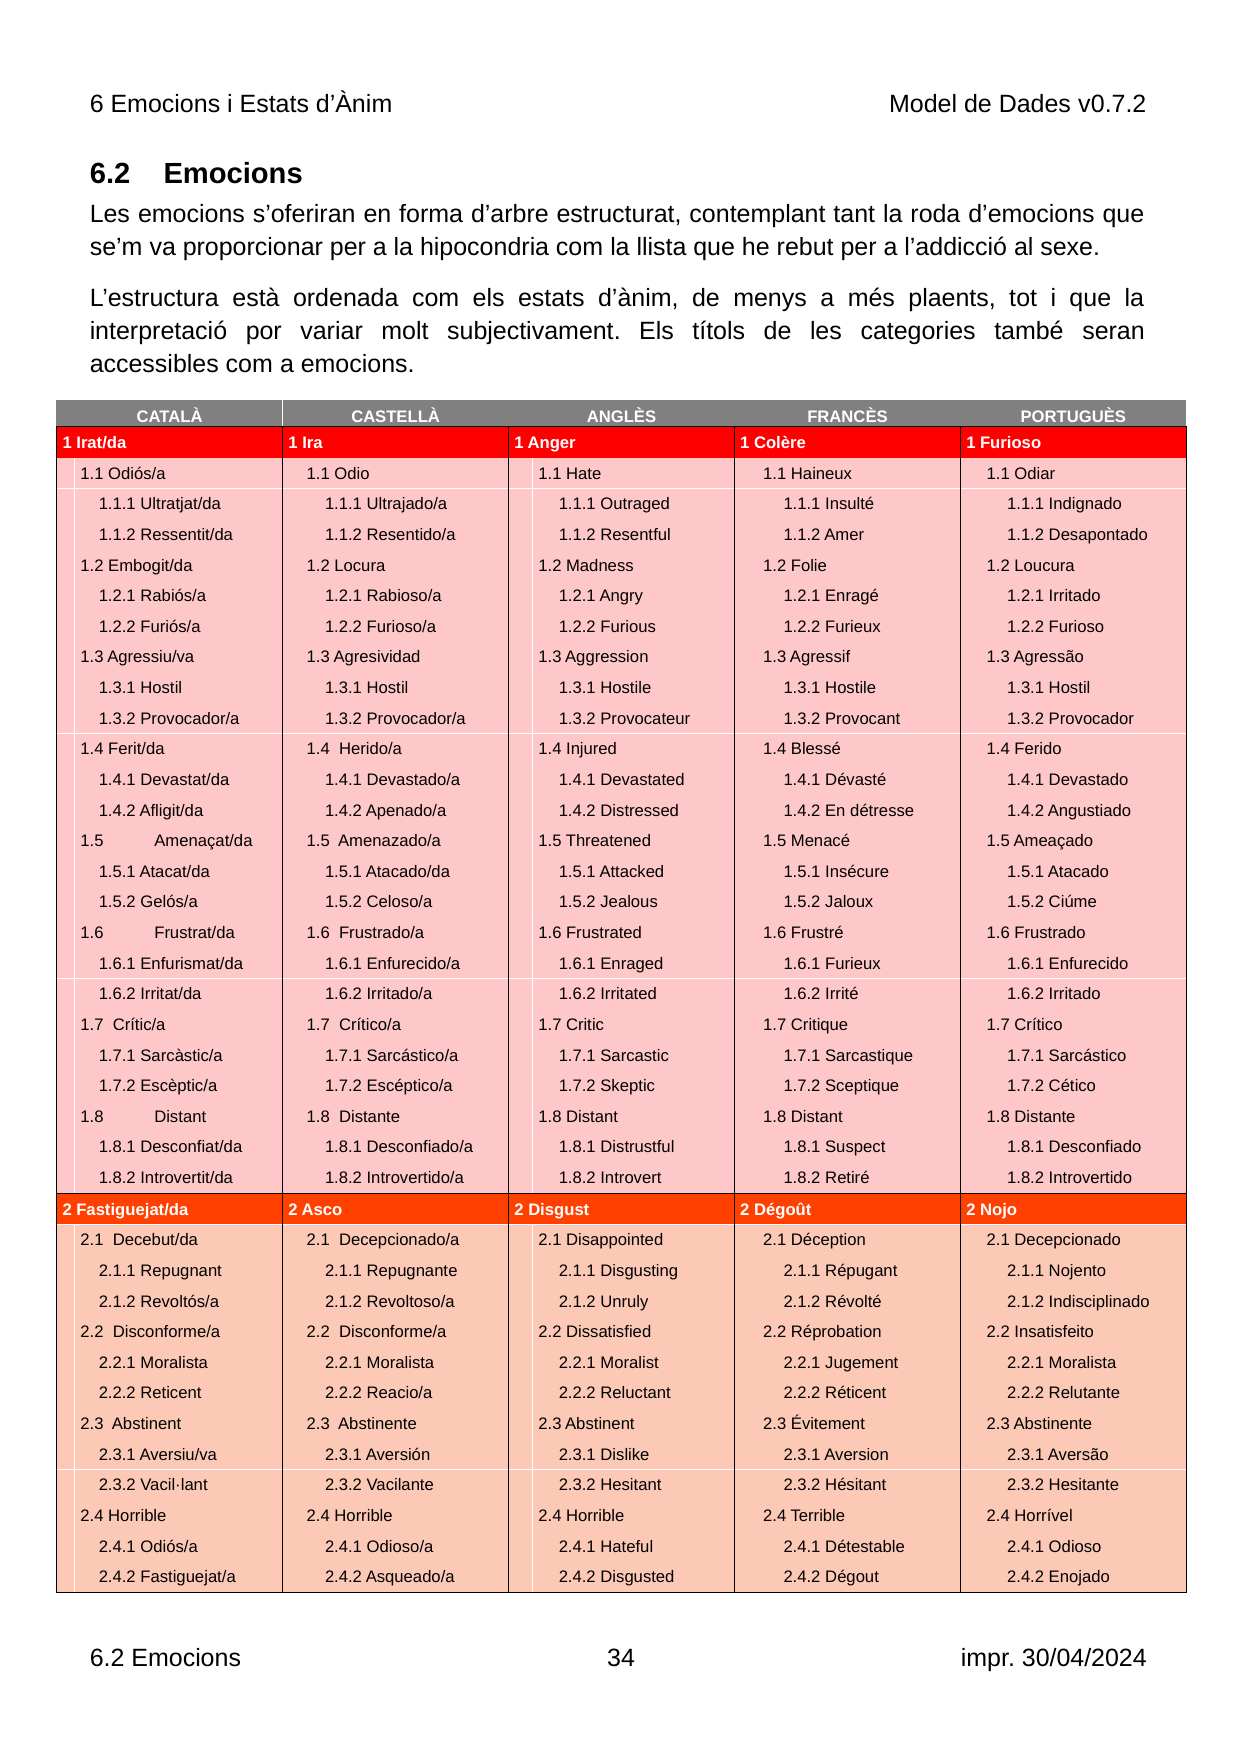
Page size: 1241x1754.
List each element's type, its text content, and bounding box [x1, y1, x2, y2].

table_cell [981, 795, 1001, 825]
table_cell [57, 1378, 74, 1408]
table_cell 1.5.1 Insécure [778, 856, 960, 887]
table_cell 1 Anger [509, 427, 734, 458]
table_cell [735, 642, 757, 672]
table_cell 1.6.2 Irritado [1001, 979, 1186, 1009]
table_cell 2.1 Decepcionado/a [301, 1225, 508, 1255]
table_cell [301, 1347, 319, 1378]
table_cell [283, 1561, 301, 1592]
table_cell [301, 1531, 319, 1561]
table_cell [757, 1070, 778, 1101]
table_cell [301, 1470, 319, 1500]
table_cell [283, 1040, 301, 1070]
table_cell [961, 917, 981, 948]
table_cell 2.2 Disconforme/a [75, 1316, 282, 1347]
table_cell [57, 887, 74, 917]
table_cell [981, 703, 1001, 733]
table_cell 2.4 Horrible [301, 1500, 508, 1531]
table_cell [961, 1561, 981, 1592]
table_cell [961, 734, 981, 764]
table_cell [533, 1470, 553, 1500]
table_cell [735, 979, 757, 1009]
table_cell 1.7.2 Escéptico/a [319, 1070, 508, 1101]
table_cell 2.3 Évitement [757, 1408, 960, 1439]
table_cell 2.1.1 Repugnant [93, 1255, 282, 1286]
table_cell [533, 887, 553, 917]
table_cell 1.2.2 Furioso/a [319, 611, 508, 642]
table_cell [981, 1040, 1001, 1070]
table_cell [961, 458, 981, 488]
table_cell 2.3.1 Aversiu/va [93, 1439, 282, 1469]
table_cell [57, 489, 74, 519]
table_cell [509, 1101, 532, 1132]
table_cell [57, 795, 74, 825]
table_cell 1.5 Amenaçat/da [75, 825, 282, 856]
table_cell 1.1.1 Outraged [553, 489, 734, 519]
table_cell [57, 458, 74, 488]
table_cell [735, 1009, 757, 1040]
table_cell [57, 611, 74, 642]
table_cell [283, 1408, 301, 1439]
table_cell [735, 519, 757, 550]
table_cell [757, 580, 778, 611]
table_cell 1.7.1 Sarcàstic/a [93, 1040, 282, 1070]
table_cell [735, 1070, 757, 1101]
table_cell 2.2 Dissatisfied [533, 1316, 734, 1347]
table_cell [57, 1470, 74, 1500]
table_cell [961, 519, 981, 550]
table_cell [509, 1255, 532, 1286]
table_cell 1.7.2 Cético [1001, 1070, 1186, 1101]
table_cell [283, 887, 301, 917]
table_cell [75, 856, 93, 887]
table_cell 1.2 Folie [757, 550, 960, 580]
table_cell [57, 1408, 74, 1439]
table_cell [961, 856, 981, 887]
table_cell [57, 1500, 74, 1531]
table_cell [735, 703, 757, 733]
table_cell [735, 1347, 757, 1378]
table_cell 1.4.1 Devastat/da [93, 764, 282, 795]
table_cell 1.8.2 Introvertit/da [93, 1162, 282, 1193]
table_cell [509, 703, 532, 733]
table_cell 2.1.2 Revoltoso/a [319, 1286, 508, 1316]
table_cell 1.6.2 Irritated [553, 979, 734, 1009]
table_cell [75, 887, 93, 917]
table_cell [533, 580, 553, 611]
table_cell 2.1.2 Révolté [778, 1286, 960, 1316]
table_cell [961, 1316, 981, 1347]
table_cell [757, 672, 778, 703]
table_cell [75, 764, 93, 795]
table_cell [533, 611, 553, 642]
table_cell 1.1.2 Resentful [553, 519, 734, 550]
table_cell [533, 948, 553, 978]
table_cell 1.4.1 Devastado [1001, 764, 1186, 795]
table_cell [981, 979, 1001, 1009]
table_cell 1.3 Aggression [533, 642, 734, 672]
table_cell [283, 1132, 301, 1162]
table_cell 2.3.1 Aversion [778, 1439, 960, 1469]
table_cell [509, 580, 532, 611]
table_cell [509, 1347, 532, 1378]
table_cell [757, 856, 778, 887]
table_cell [961, 979, 981, 1009]
table_cell [961, 642, 981, 672]
table_cell [283, 489, 301, 519]
table_cell [509, 1225, 532, 1255]
table_cell 1.2 Embogit/da [75, 550, 282, 580]
table_cell 1.4 Ferit/da [75, 734, 282, 764]
table_cell [981, 1162, 1001, 1193]
table_cell 1.8.2 Introvertido [1001, 1162, 1186, 1193]
table_cell 1.1 Odio [301, 458, 508, 488]
table_cell [757, 1162, 778, 1193]
table_cell 2.4 Horrível [981, 1500, 1186, 1531]
table_cell 1.2 Madness [533, 550, 734, 580]
table_cell [509, 1439, 532, 1469]
table_cell 1.7 Critique [757, 1009, 960, 1040]
table_cell 1.8.2 Introvertido/a [319, 1162, 508, 1193]
table_cell [509, 917, 532, 948]
table_cell [981, 1531, 1001, 1561]
table_cell 1.7.1 Sarcástico/a [319, 1040, 508, 1070]
table_cell 1.4.2 Apenado/a [319, 795, 508, 825]
table_cell [981, 1255, 1001, 1286]
table_cell [981, 1561, 1001, 1592]
table_cell [757, 1531, 778, 1561]
table_cell 1 Ira [283, 427, 508, 458]
table_cell [57, 703, 74, 733]
table_cell 1.5.1 Atacat/da [93, 856, 282, 887]
table_cell [533, 1286, 553, 1316]
table_cell 2.3.2 Hesitante [1001, 1470, 1186, 1500]
table_cell 1.2.1 Irritado [1001, 580, 1186, 611]
table_cell 2 Nojo [961, 1194, 1186, 1224]
table_cell 1.3 Agresividad [301, 642, 508, 672]
table_cell [283, 1500, 301, 1531]
table_cell [301, 703, 319, 733]
table_cell [961, 703, 981, 733]
table_cell 2.4.1 Odioso/a [319, 1531, 508, 1561]
table_cell 1.5.2 Ciúme [1001, 887, 1186, 917]
table_cell 1.2.1 Angry [553, 580, 734, 611]
table_cell [757, 1286, 778, 1316]
table_cell [961, 1347, 981, 1378]
table_cell [757, 1470, 778, 1500]
table_cell [533, 764, 553, 795]
table_cell [981, 764, 1001, 795]
table_cell [301, 489, 319, 519]
table_cell [301, 1286, 319, 1316]
table_cell [283, 948, 301, 978]
table_cell [283, 1286, 301, 1316]
table_cell [757, 887, 778, 917]
table_cell 1.3.2 Provocador [1001, 703, 1186, 733]
table_cell [283, 917, 301, 948]
table_cell 2.3 Abstinent [75, 1408, 282, 1439]
table_cell 1.1.2 Ressentit/da [93, 519, 282, 550]
table_cell 2.1 Decebut/da [75, 1225, 282, 1255]
table_cell 1.1.1 Ultratjat/da [93, 489, 282, 519]
table_cell [961, 948, 981, 978]
table_cell 1 Furioso [961, 427, 1186, 458]
table_cell 1.8 Distant [75, 1101, 282, 1132]
table_cell 1.3.1 Hostile [553, 672, 734, 703]
table_header CATALÀ [56, 400, 282, 426]
table_cell [735, 917, 757, 948]
table_cell [283, 795, 301, 825]
table_cell [509, 1531, 532, 1561]
table_cell 2.4 Horrible [75, 1500, 282, 1531]
table_cell [75, 580, 93, 611]
table_cell 1.2.1 Rabiós/a [93, 580, 282, 611]
table_cell 1.7.2 Sceptique [778, 1070, 960, 1101]
table_cell [961, 1439, 981, 1469]
table_cell 1.6.2 Irritat/da [93, 979, 282, 1009]
table_cell [509, 550, 532, 580]
table_cell [301, 856, 319, 887]
table_cell [735, 887, 757, 917]
table_cell [757, 1255, 778, 1286]
table_cell [57, 1439, 74, 1469]
table_cell [283, 1009, 301, 1040]
table_cell [961, 1378, 981, 1408]
table_cell 1.6.1 Furieux [778, 948, 960, 978]
table_cell [735, 580, 757, 611]
table_cell [75, 672, 93, 703]
table_cell [735, 1470, 757, 1500]
table_cell [509, 734, 532, 764]
table_cell 1.2 Loucura [981, 550, 1186, 580]
table_cell [301, 1439, 319, 1469]
table_cell [735, 1500, 757, 1531]
table_cell [509, 642, 532, 672]
table_cell 2.4.2 Dégout [778, 1561, 960, 1592]
table_cell 2.4 Horrible [533, 1500, 734, 1531]
table_cell [533, 1162, 553, 1193]
table_cell [981, 948, 1001, 978]
table_cell [961, 1500, 981, 1531]
table_cell [57, 642, 74, 672]
table_cell 1.1 Odiar [981, 458, 1186, 488]
table_cell [301, 1255, 319, 1286]
table_cell 1.4.1 Dévasté [778, 764, 960, 795]
table_cell [981, 1470, 1001, 1500]
table_cell 2.3.1 Aversão [1001, 1439, 1186, 1469]
table_cell 1.6.1 Enfurecido/a [319, 948, 508, 978]
table_cell 1.1 Haineux [757, 458, 960, 488]
table_cell 1.5.1 Attacked [553, 856, 734, 887]
table_cell [961, 611, 981, 642]
table_cell [283, 979, 301, 1009]
table_cell [509, 1070, 532, 1101]
table_cell [735, 672, 757, 703]
table_cell [981, 1070, 1001, 1101]
table_cell [735, 1316, 757, 1347]
table_cell [981, 1347, 1001, 1378]
table_cell [301, 1040, 319, 1070]
table_cell [757, 1132, 778, 1162]
table_cell [533, 1561, 553, 1592]
table_cell [75, 611, 93, 642]
table_cell 2.4.2 Enojado [1001, 1561, 1186, 1592]
table_cell 1.2 Locura [301, 550, 508, 580]
table_cell [509, 672, 532, 703]
table_cell [75, 795, 93, 825]
table_cell [533, 1531, 553, 1561]
table_cell [509, 856, 532, 887]
table_cell 1 Colère [735, 427, 960, 458]
table_cell [981, 856, 1001, 887]
table_cell 1.2.2 Furieux [778, 611, 960, 642]
table_cell 2.3.2 Vacil·lant [93, 1470, 282, 1500]
table_cell 1.3.1 Hostil [1001, 672, 1186, 703]
table_cell 1.3.1 Hostil [93, 672, 282, 703]
table_cell 1.4.1 Devastated [553, 764, 734, 795]
table_cell [735, 795, 757, 825]
table_cell [509, 1561, 532, 1592]
table_cell [57, 1101, 74, 1132]
table_cell 1.2.2 Furiós/a [93, 611, 282, 642]
table_cell 1.8.1 Suspect [778, 1132, 960, 1162]
table_cell 1.6.2 Irritado/a [319, 979, 508, 1009]
table_cell [301, 1132, 319, 1162]
table_cell 1.7.1 Sarcastique [778, 1040, 960, 1070]
table_cell [283, 764, 301, 795]
table_cell 1.4.2 Distressed [553, 795, 734, 825]
table_cell [283, 1347, 301, 1378]
table_cell [75, 1132, 93, 1162]
table_cell 2.2.1 Moralista [93, 1347, 282, 1378]
table_cell 2.4.2 Asqueado/a [319, 1561, 508, 1592]
table_cell 1.1.2 Desapontado [1001, 519, 1186, 550]
table_cell [283, 1531, 301, 1561]
table_cell 1.5 Amenazado/a [301, 825, 508, 856]
table_cell 1.1.2 Amer [778, 519, 960, 550]
table_cell [283, 642, 301, 672]
table_cell 1.7 Critic [533, 1009, 734, 1040]
table_cell [75, 703, 93, 733]
table_cell 2.3.2 Hesitant [553, 1470, 734, 1500]
table_cell 2.2 Insatisfeito [981, 1316, 1186, 1347]
table_cell [283, 672, 301, 703]
table_cell [283, 1225, 301, 1255]
table_cell 2.4.1 Odiós/a [93, 1531, 282, 1561]
table_cell [533, 1347, 553, 1378]
table_cell [75, 1531, 93, 1561]
table_cell [981, 519, 1001, 550]
table_cell [735, 1378, 757, 1408]
table_cell [509, 611, 532, 642]
table_cell 1.2.1 Rabioso/a [319, 580, 508, 611]
table_cell [57, 519, 74, 550]
table_cell [57, 1316, 74, 1347]
table_cell [961, 580, 981, 611]
table_cell [961, 1070, 981, 1101]
table_cell [283, 734, 301, 764]
table_cell [533, 979, 553, 1009]
table_cell [301, 580, 319, 611]
table_cell 2.3.2 Vacilante [319, 1470, 508, 1500]
table_cell 2.2.2 Relutante [1001, 1378, 1186, 1408]
table_cell [283, 1101, 301, 1132]
table_cell [961, 1132, 981, 1162]
table_cell [757, 611, 778, 642]
table_cell [301, 1561, 319, 1592]
table_cell 1.5.2 Jealous [553, 887, 734, 917]
table_cell [961, 1225, 981, 1255]
table_cell 2.2.2 Reluctant [553, 1378, 734, 1408]
table_cell [757, 948, 778, 978]
table_cell 1.5.1 Atacado [1001, 856, 1186, 887]
table_cell [509, 458, 532, 488]
table_cell 1.6.2 Irrité [778, 979, 960, 1009]
table_cell 1.8 Distant [533, 1101, 734, 1132]
table_cell [533, 1439, 553, 1469]
table_cell [75, 1470, 93, 1500]
table_cell [509, 764, 532, 795]
table_cell [509, 1316, 532, 1347]
table_cell [757, 1040, 778, 1070]
table_cell [961, 1255, 981, 1286]
table_cell [757, 1439, 778, 1469]
table_cell [961, 1286, 981, 1316]
table_cell [757, 1378, 778, 1408]
table_cell [301, 611, 319, 642]
table_cell [75, 1439, 93, 1469]
table_cell [981, 1132, 1001, 1162]
table_cell [57, 1531, 74, 1561]
table_cell [961, 1162, 981, 1193]
table_cell [283, 1070, 301, 1101]
table_cell [757, 703, 778, 733]
table_cell 2.1.1 Nojento [1001, 1255, 1186, 1286]
table_cell 1.5 Menacé [757, 825, 960, 856]
table_cell [757, 489, 778, 519]
table_cell 2.1.1 Répugant [778, 1255, 960, 1286]
table_cell [735, 1132, 757, 1162]
table_cell 1.7 Crític/a [75, 1009, 282, 1040]
table_cell 1.3.2 Provocant [778, 703, 960, 733]
subtitle Emocions [89, 157, 1146, 190]
table_cell 1.6 Frustrated [533, 917, 734, 948]
table_cell [301, 1378, 319, 1408]
table_cell [533, 795, 553, 825]
table_cell 2 Dégoût [735, 1194, 960, 1224]
table_cell [735, 825, 757, 856]
table_cell 1.8.1 Desconfiat/da [93, 1132, 282, 1162]
table_cell [57, 979, 74, 1009]
table_cell [57, 550, 74, 580]
table_cell 2.1.2 Unruly [553, 1286, 734, 1316]
table_cell 2 Asco [283, 1194, 508, 1224]
table_cell 1.8.2 Introvert [553, 1162, 734, 1193]
table_cell 2 Disgust [509, 1194, 734, 1224]
table_cell [981, 611, 1001, 642]
table_cell 1.4 Ferido [981, 734, 1186, 764]
table_cell 2.1 Déception [757, 1225, 960, 1255]
table_cell 1.1.1 Indignado [1001, 489, 1186, 519]
table_cell 1.5.2 Jaloux [778, 887, 960, 917]
table_cell 1.8 Distante [981, 1101, 1186, 1132]
table_cell 1.3 Agressão [981, 642, 1186, 672]
table_cell 2.3.2 Hésitant [778, 1470, 960, 1500]
table_cell 2.2.2 Réticent [778, 1378, 960, 1408]
table_cell [757, 795, 778, 825]
table_cell [57, 917, 74, 948]
table_cell [75, 979, 93, 1009]
table_cell [301, 979, 319, 1009]
table_cell 2.2.1 Moralista [1001, 1347, 1186, 1378]
table_cell 1.7 Crítico/a [301, 1009, 508, 1040]
table_cell [75, 1162, 93, 1193]
table_cell 2.4.1 Odioso [1001, 1531, 1186, 1561]
table_cell [301, 1162, 319, 1193]
table_cell 2.2 Disconforme/a [301, 1316, 508, 1347]
table_cell [735, 458, 757, 488]
table_cell 2.4.1 Hateful [553, 1531, 734, 1561]
table_cell [57, 1225, 74, 1255]
table_cell [981, 1439, 1001, 1469]
table_cell 1.4 Blessé [757, 734, 960, 764]
table_cell [57, 764, 74, 795]
table_header PORTUGUÈS [960, 400, 1186, 426]
table_cell [509, 1408, 532, 1439]
table_cell 2.4.2 Fastiguejat/a [93, 1561, 282, 1592]
table_cell [283, 550, 301, 580]
table_cell 1.7.2 Skeptic [553, 1070, 734, 1101]
table_cell 1.2.2 Furioso [1001, 611, 1186, 642]
table_cell [283, 580, 301, 611]
table_cell [735, 1162, 757, 1193]
table_cell 1.5 Threatened [533, 825, 734, 856]
table_cell [301, 887, 319, 917]
table_cell 1.6 Frustré [757, 917, 960, 948]
table_cell [961, 672, 981, 703]
table_cell [961, 489, 981, 519]
table_cell [735, 1255, 757, 1286]
table_cell 1.6 Frustrado/a [301, 917, 508, 948]
table_cell [735, 764, 757, 795]
table_cell [283, 458, 301, 488]
table_cell [533, 1378, 553, 1408]
table_cell [509, 1378, 532, 1408]
table_cell [757, 764, 778, 795]
table_cell [75, 1347, 93, 1378]
table_cell 1.3.1 Hostile [778, 672, 960, 703]
table_cell [509, 519, 532, 550]
table_cell 1.8.1 Desconfiado/a [319, 1132, 508, 1162]
table_cell [283, 703, 301, 733]
table_cell [75, 1255, 93, 1286]
table_cell 1.2.2 Furious [553, 611, 734, 642]
table_cell [757, 979, 778, 1009]
table_cell 1.4.1 Devastado/a [319, 764, 508, 795]
table_cell [981, 887, 1001, 917]
table_cell 2 Fastiguejat/da [57, 1194, 282, 1224]
table_cell 1.3 Agressiu/va [75, 642, 282, 672]
table_cell [961, 1408, 981, 1439]
table_cell [301, 764, 319, 795]
table_cell 1.6 Frustrat/da [75, 917, 282, 948]
table_cell 2.1.2 Indisciplinado [1001, 1286, 1186, 1316]
table_cell [75, 1378, 93, 1408]
table_cell [57, 1162, 74, 1193]
table_cell [57, 1132, 74, 1162]
table_cell 1.8.2 Retiré [778, 1162, 960, 1193]
table_cell [735, 1225, 757, 1255]
table_cell [509, 1500, 532, 1531]
table_cell [961, 764, 981, 795]
table_cell 2.2 Réprobation [757, 1316, 960, 1347]
table_cell 1.1.1 Ultrajado/a [319, 489, 508, 519]
table_cell 2.1.1 Disgusting [553, 1255, 734, 1286]
table_cell [533, 1070, 553, 1101]
table_cell 2.2.2 Reacio/a [319, 1378, 508, 1408]
table_cell [757, 1561, 778, 1592]
table_cell 2.2.1 Moralista [319, 1347, 508, 1378]
table_cell 2.3.1 Dislike [553, 1439, 734, 1469]
table_cell [57, 1561, 74, 1592]
table_cell 2.1.1 Repugnante [319, 1255, 508, 1286]
table_cell 1.6.1 Enfurismat/da [93, 948, 282, 978]
table_cell [509, 489, 532, 519]
table_cell [283, 1255, 301, 1286]
table_cell [75, 489, 93, 519]
table_cell [509, 1009, 532, 1040]
table_cell [283, 1378, 301, 1408]
table_cell [961, 1040, 981, 1070]
table_cell 1.6.1 Enfurecido [1001, 948, 1186, 978]
table_cell 1.7.1 Sarcastic [553, 1040, 734, 1070]
table_cell 1.6 Frustrado [981, 917, 1186, 948]
table_cell 1.2.1 Enragé [778, 580, 960, 611]
table_cell 2.3 Abstinente [301, 1408, 508, 1439]
table_cell [735, 611, 757, 642]
table_cell [509, 1132, 532, 1162]
table_cell [283, 1439, 301, 1469]
table_cell [735, 948, 757, 978]
table_cell [735, 856, 757, 887]
table_cell [735, 1561, 757, 1592]
table_cell [75, 1040, 93, 1070]
table_cell [509, 979, 532, 1009]
table_cell 1.4 Injured [533, 734, 734, 764]
table_cell 1.5.1 Atacado/da [319, 856, 508, 887]
table_cell 2.1 Decepcionado [981, 1225, 1186, 1255]
table_cell [283, 1162, 301, 1193]
table_cell [509, 1286, 532, 1316]
table_cell 1 Irat/da [57, 427, 282, 458]
table_cell [961, 887, 981, 917]
table_cell 1.1 Odiós/a [75, 458, 282, 488]
table_cell [757, 1347, 778, 1378]
table_cell [283, 519, 301, 550]
table_cell [981, 580, 1001, 611]
table_cell [961, 1531, 981, 1561]
table_cell 1.6.1 Enraged [553, 948, 734, 978]
table_cell 1.1.2 Resentido/a [319, 519, 508, 550]
table_cell [283, 825, 301, 856]
table_cell [735, 1439, 757, 1469]
table_cell [75, 1070, 93, 1101]
table_cell [533, 489, 553, 519]
table_cell 1.8 Distant [757, 1101, 960, 1132]
table_cell [57, 1347, 74, 1378]
table_cell 1.3.2 Provocador/a [93, 703, 282, 733]
table_cell [301, 795, 319, 825]
table_cell [57, 734, 74, 764]
table_cell 2.3 Abstinent [533, 1408, 734, 1439]
table_cell 1.5 Ameaçado [981, 825, 1186, 856]
table_cell [533, 856, 553, 887]
table_cell [509, 948, 532, 978]
table_cell [961, 825, 981, 856]
table_cell [735, 1531, 757, 1561]
table_cell 1.5.2 Gelós/a [93, 887, 282, 917]
table_cell 1.1.1 Insulté [778, 489, 960, 519]
table_cell [283, 856, 301, 887]
table_cell 2.1 Disappointed [533, 1225, 734, 1255]
table_cell [735, 489, 757, 519]
table_cell [735, 1286, 757, 1316]
table_cell [75, 948, 93, 978]
table_cell [509, 795, 532, 825]
table_cell [961, 795, 981, 825]
table_cell [981, 1378, 1001, 1408]
table_cell 2.2.1 Moralist [553, 1347, 734, 1378]
table_cell [301, 519, 319, 550]
table_cell 1.3.1 Hostil [319, 672, 508, 703]
table_cell [75, 519, 93, 550]
table_cell [509, 1470, 532, 1500]
table_cell 1.8.1 Distrustful [553, 1132, 734, 1162]
table_cell [283, 611, 301, 642]
table_cell [75, 1561, 93, 1592]
table_cell [509, 1162, 532, 1193]
table_cell [533, 1255, 553, 1286]
table_cell 1.4.2 Afligit/da [93, 795, 282, 825]
table_cell [509, 887, 532, 917]
text Les emocions s’oferiran en forma d’arbre estructurat, contemplant tant la roda d’emocions que se’m va proporcionar per a la hipocondria com la llista que he rebut per a l’addicció al sexe. [89, 199, 1146, 261]
table_cell [301, 672, 319, 703]
table_cell [735, 1101, 757, 1132]
table_cell 1.8.1 Desconfiado [1001, 1132, 1186, 1162]
table_cell 2.4.1 Détestable [778, 1531, 960, 1561]
table_cell 2.3 Abstinente [981, 1408, 1186, 1439]
table_cell [57, 1255, 74, 1286]
table_cell [961, 550, 981, 580]
table_cell [735, 1040, 757, 1070]
table_cell [509, 825, 532, 856]
table_cell [75, 1286, 93, 1316]
table_cell 1.4 Herido/a [301, 734, 508, 764]
table_cell [981, 672, 1001, 703]
table_cell [57, 948, 74, 978]
table_cell [57, 580, 74, 611]
table_header CASTELLÀ [283, 400, 508, 426]
text L’estructura està ordenada com els estats d’ànim, de menys a més plaents, tot i que la interpretació por variar molt subjectivament. Els títols de les categories també seran accessibles com a emocions. [89, 283, 1146, 377]
table_cell [533, 1040, 553, 1070]
table_cell [57, 1009, 74, 1040]
table_cell [509, 1040, 532, 1070]
table_cell 1.7.2 Escèptic/a [93, 1070, 282, 1101]
table_cell [57, 825, 74, 856]
table_cell 1.7.1 Sarcástico [1001, 1040, 1186, 1070]
table_cell 1.5.2 Celoso/a [319, 887, 508, 917]
table_cell [283, 1316, 301, 1347]
table_cell 1.3 Agressif [757, 642, 960, 672]
table_cell [533, 1132, 553, 1162]
table_cell [57, 856, 74, 887]
table_cell [533, 672, 553, 703]
table_cell 2.3.1 Aversión [319, 1439, 508, 1469]
table_cell [57, 1070, 74, 1101]
table_cell 2.1.2 Revoltós/a [93, 1286, 282, 1316]
table_cell [301, 948, 319, 978]
table_header ANGLÈS [508, 400, 734, 426]
table_cell [961, 1101, 981, 1132]
table_cell [981, 489, 1001, 519]
table_cell [757, 519, 778, 550]
table_cell 1.4.2 Angustiado [1001, 795, 1186, 825]
table_cell 2.4.2 Disgusted [553, 1561, 734, 1592]
table_cell 1.1 Hate [533, 458, 734, 488]
table_cell [283, 1470, 301, 1500]
table_cell [533, 703, 553, 733]
table_cell [57, 1286, 74, 1316]
table_cell [57, 672, 74, 703]
table_cell 2.2.1 Jugement [778, 1347, 960, 1378]
table_cell [301, 1070, 319, 1101]
table_cell [735, 550, 757, 580]
table_cell 1.3.2 Provocador/a [319, 703, 508, 733]
table_cell [735, 1408, 757, 1439]
table_cell 2.4 Terrible [757, 1500, 960, 1531]
table_cell [961, 1009, 981, 1040]
table_cell 1.4.2 En détresse [778, 795, 960, 825]
table_cell 1.3.2 Provocateur [553, 703, 734, 733]
table_header FRANCÈS [734, 400, 960, 426]
table_cell 2.2.2 Reticent [93, 1378, 282, 1408]
table_cell [735, 734, 757, 764]
table_cell [961, 1470, 981, 1500]
table_cell [57, 1040, 74, 1070]
table_cell 1.8 Distante [301, 1101, 508, 1132]
table_cell [533, 519, 553, 550]
table_cell 1.7 Crítico [981, 1009, 1186, 1040]
table_cell [981, 1286, 1001, 1316]
